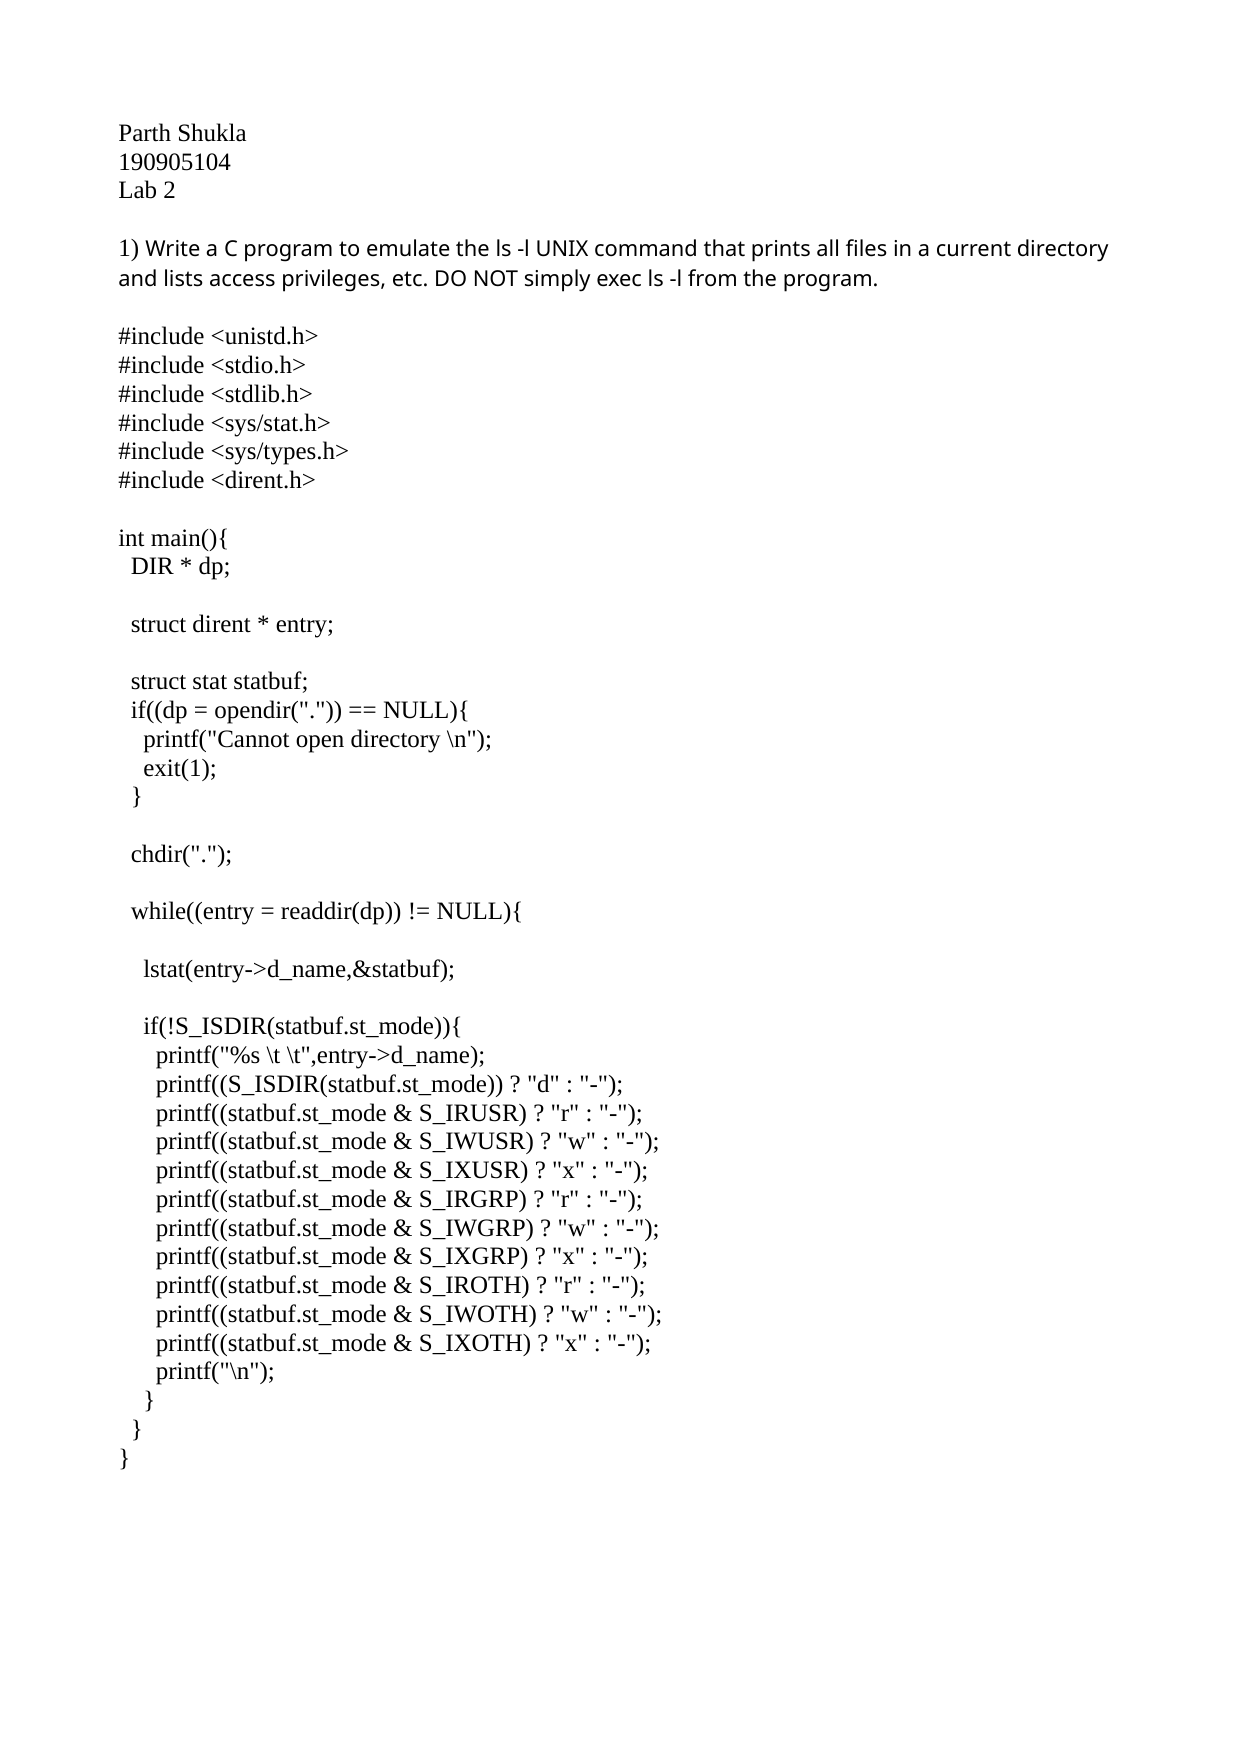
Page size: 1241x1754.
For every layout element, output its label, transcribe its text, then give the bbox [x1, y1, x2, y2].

text printf((statbuf.st_mode & S_IXOTH) ? "x" : "-"); [118, 1328, 1122, 1356]
text #include <sys/types.h> [118, 436, 1122, 465]
text exit(1); [118, 753, 1122, 781]
text } [118, 1443, 1122, 1471]
text if((dp = opendir(".")) == NULL){ [118, 695, 1122, 724]
text 1) Write a C program to emulate the ls -l UNIX command that prints all files in a current directory and lists access privileges, etc. DO NOT simply exec ls -l from the program. [118, 233, 1122, 293]
text #include <unistd.h> [118, 321, 1122, 350]
text if(!S_ISDIR(statbuf.st_mode)){ [118, 1011, 1122, 1040]
text struct stat statbuf; [118, 666, 1122, 695]
text DIR * dp; [118, 551, 1122, 580]
text printf("%s \t \t",entry->d_name); [118, 1040, 1122, 1069]
text printf("\n"); [118, 1356, 1122, 1385]
text printf((statbuf.st_mode & S_IWGRP) ? "w" : "-"); [118, 1213, 1122, 1241]
text } [118, 1414, 1122, 1443]
text while((entry = readdir(dp)) != NULL){ [118, 896, 1122, 925]
text printf((statbuf.st_mode & S_IRGRP) ? "r" : "-"); [118, 1184, 1122, 1213]
text } [118, 1385, 1122, 1414]
text chdir("."); [118, 839, 1122, 868]
text #include <stdio.h> [118, 350, 1122, 379]
text #include <dirent.h> [118, 465, 1122, 494]
text printf((statbuf.st_mode & S_IROTH) ? "r" : "-"); [118, 1270, 1122, 1299]
text printf((statbuf.st_mode & S_IXUSR) ? "x" : "-"); [118, 1155, 1122, 1184]
text printf("Cannot open directory \n"); [118, 724, 1122, 753]
text Lab 2 [118, 176, 1122, 204]
text printf((statbuf.st_mode & S_IXGRP) ? "x" : "-"); [118, 1241, 1122, 1270]
text printf((statbuf.st_mode & S_IRUSR) ? "r" : "-"); [118, 1098, 1122, 1126]
text Parth Shukla [118, 118, 1122, 147]
text struct dirent * entry; [118, 609, 1122, 638]
text } [118, 781, 1122, 810]
text #include <sys/stat.h> [118, 408, 1122, 436]
text printf((S_ISDIR(statbuf.st_mode)) ? "d" : "-"); [118, 1069, 1122, 1098]
text 190905104 [118, 147, 1122, 176]
text int main(){ [118, 523, 1122, 551]
text printf((statbuf.st_mode & S_IWOTH) ? "w" : "-"); [118, 1299, 1122, 1328]
text printf((statbuf.st_mode & S_IWUSR) ? "w" : "-"); [118, 1126, 1122, 1155]
text lstat(entry->d_name,&statbuf); [118, 954, 1122, 983]
text #include <stdlib.h> [118, 379, 1122, 408]
